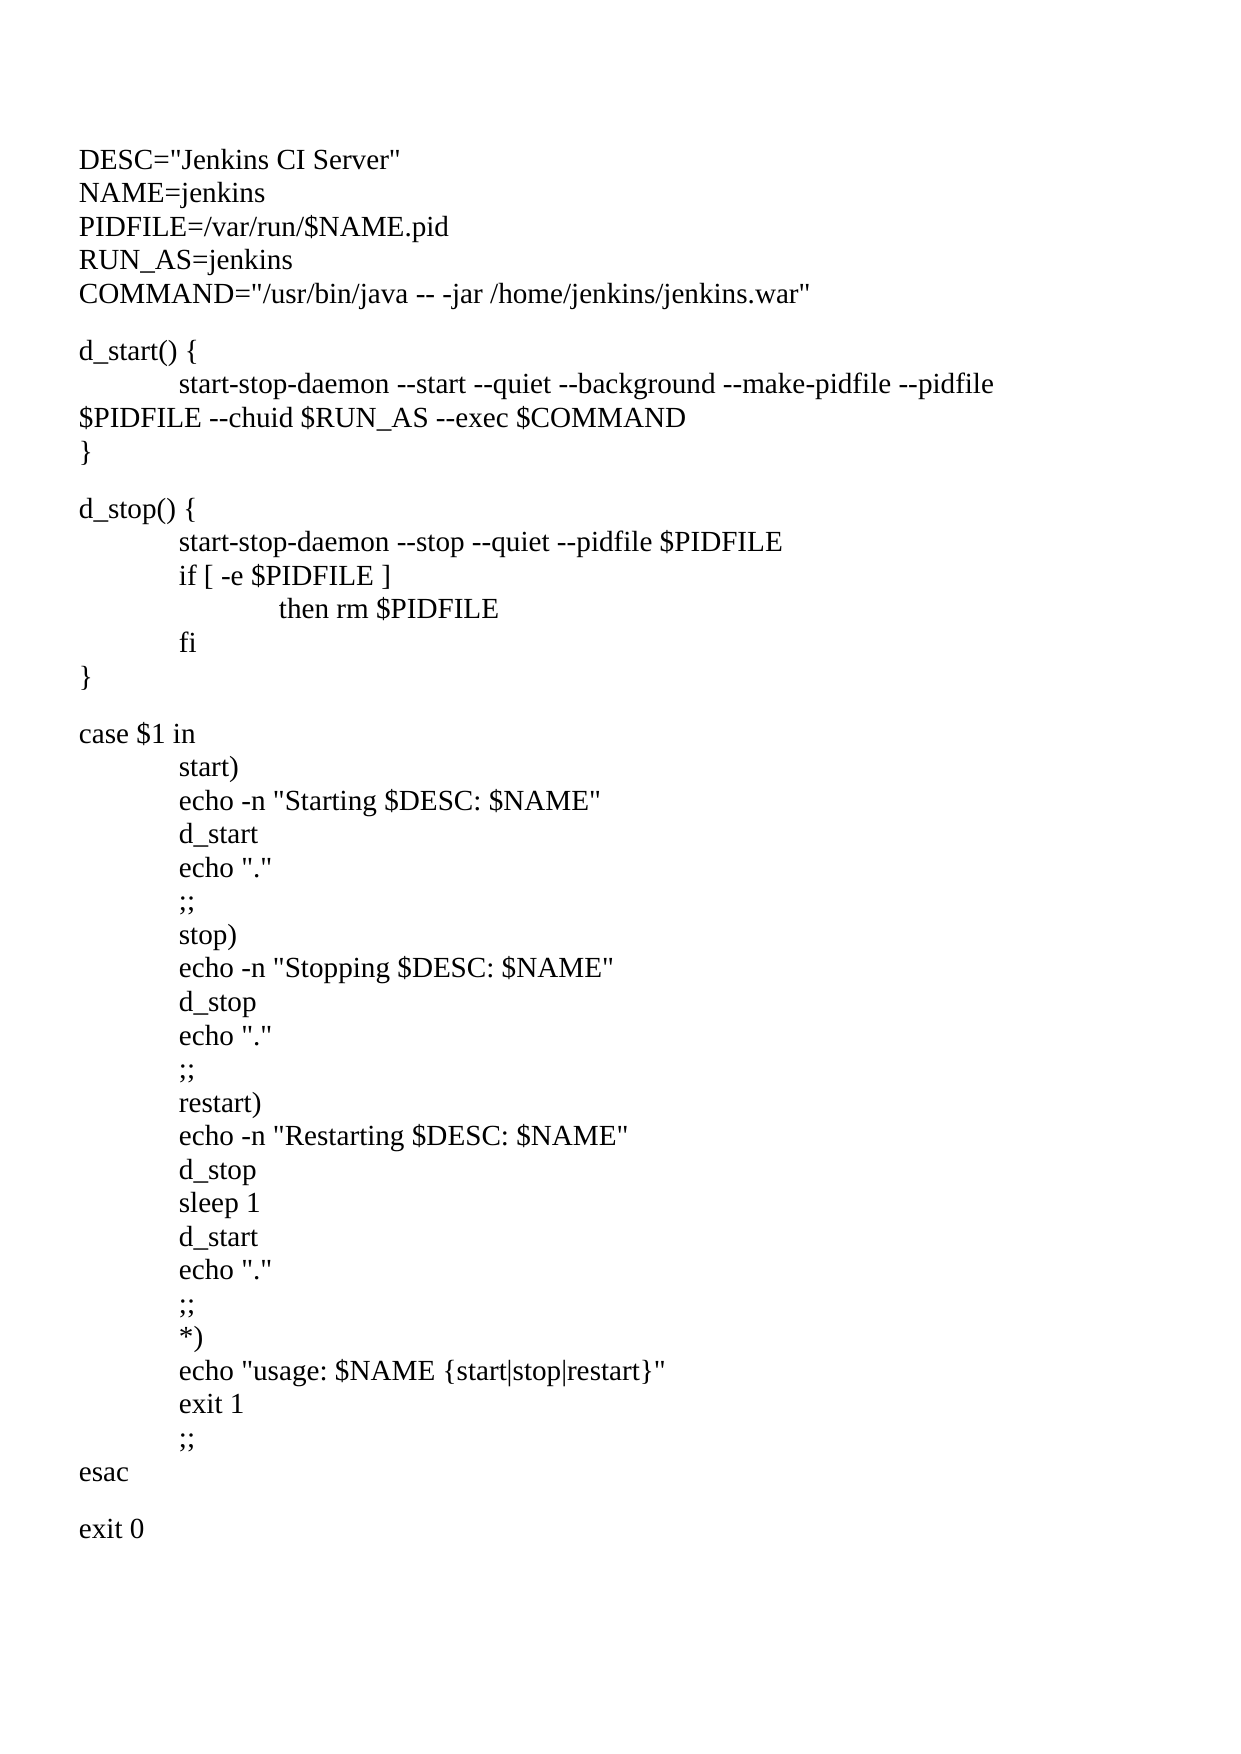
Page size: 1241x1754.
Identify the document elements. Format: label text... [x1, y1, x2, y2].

text start) [79, 749, 1122, 783]
text echo "." [79, 850, 1122, 883]
text ;; [79, 1286, 1122, 1319]
text d_stop() { [79, 491, 1122, 524]
text echo -n "Stopping $DESC: $NAME" [79, 951, 1122, 984]
text } [79, 434, 1122, 467]
text fi [79, 625, 1122, 659]
text COMMAND="/usr/bin/java -- -jar /home/jenkins/jenkins.war" [79, 276, 1122, 309]
text RUN_AS=jenkins [79, 242, 1122, 276]
text echo "." [79, 1252, 1122, 1286]
text d_start [79, 816, 1122, 850]
text } [79, 659, 1122, 692]
text start-stop-daemon --stop --quiet --pidfile $PIDFILE [79, 524, 1122, 558]
text stop) [79, 917, 1122, 951]
text d_start() { [79, 333, 1122, 367]
text *) [79, 1319, 1122, 1353]
text start-stop-daemon --start --quiet --background --make-pidfile --pidfile $PIDFILE --chuid $RUN_AS --exec $COMMAND [79, 367, 1122, 434]
text case $1 in [79, 716, 1122, 749]
text echo "usage: $NAME {start|stop|restart}" [79, 1353, 1122, 1387]
text exit 0 [79, 1511, 1122, 1544]
text if [ -e $PIDFILE ] [79, 558, 1122, 592]
text echo -n "Starting $DESC: $NAME" [79, 783, 1122, 816]
text sleep 1 [79, 1185, 1122, 1219]
text echo -n "Restarting $DESC: $NAME" [79, 1118, 1122, 1152]
text restart) [79, 1085, 1122, 1118]
text PIDFILE=/var/run/$NAME.pid [79, 209, 1122, 242]
text d_stop [79, 1152, 1122, 1185]
text exit 1 [79, 1387, 1122, 1420]
text ;; [79, 883, 1122, 917]
text DESC="Jenkins CI Server" [79, 142, 1122, 175]
text d_start [79, 1219, 1122, 1252]
text d_stop [79, 984, 1122, 1018]
text echo "." [79, 1018, 1122, 1051]
text esac [79, 1454, 1122, 1487]
text NAME=jenkins [79, 175, 1122, 209]
text then rm $PIDFILE [79, 592, 1122, 625]
text ;; [79, 1420, 1122, 1454]
text ;; [79, 1051, 1122, 1085]
